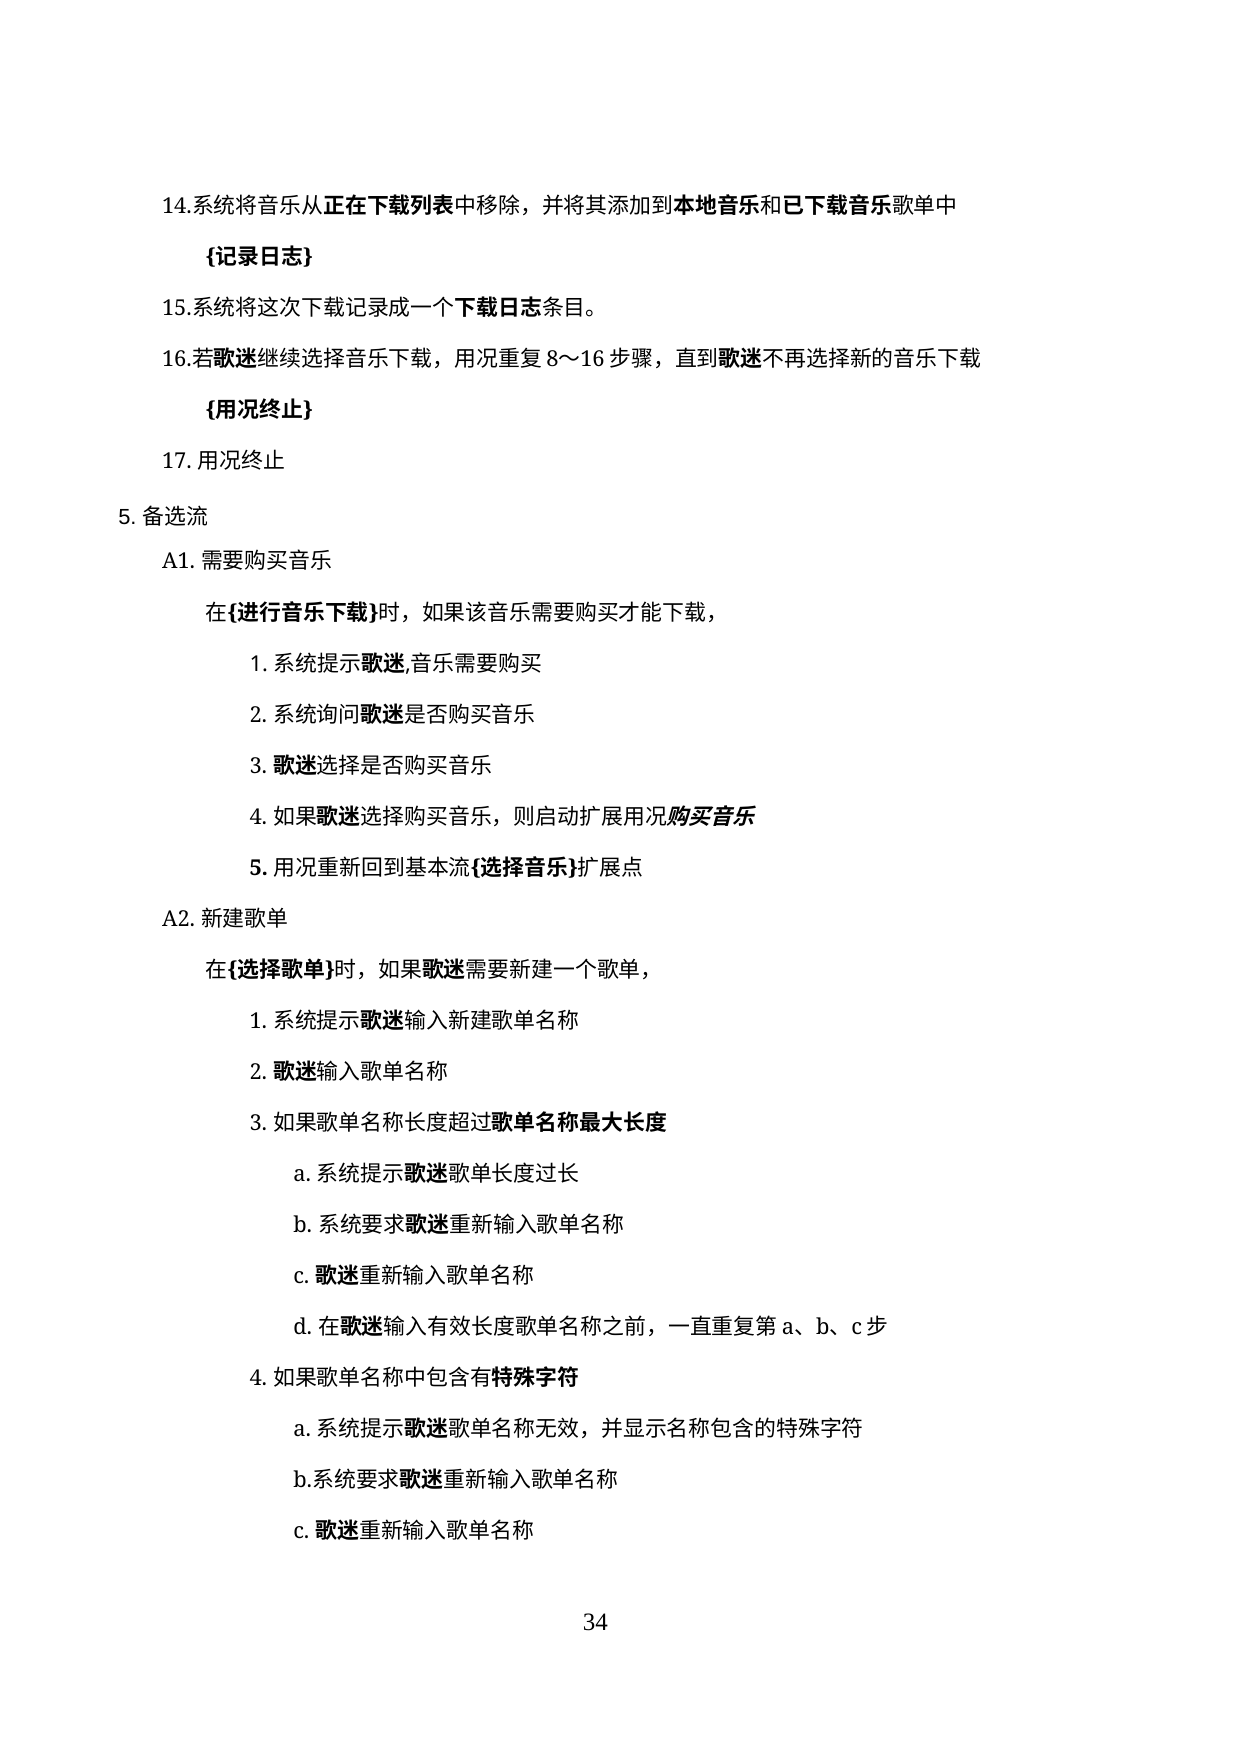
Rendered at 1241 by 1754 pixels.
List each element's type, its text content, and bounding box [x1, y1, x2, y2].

text 16.若歌迷继续选择音乐下载，用况重复8～16步骤，直到歌迷不再选择新的音乐下载 [118, 341, 1122, 372]
text c. 歌迷重新输入歌单名称 [118, 1258, 1122, 1290]
text 在{进行音乐下载}时，如果该音乐需要购买才能下载， [118, 594, 1122, 626]
text 17. 用况终止 [118, 443, 1122, 474]
text 2. 歌迷输入歌单名称 [118, 1054, 1122, 1086]
text 在{选择歌单}时，如果歌迷需要新建一个歌单， [118, 952, 1122, 984]
text d. 在歌迷输入有效长度歌单名称之前，一直重复第a、b、c步 [118, 1309, 1122, 1341]
text 14.系统将音乐从正在下载列表中移除，并将其添加到本地音乐和已下载音乐歌单中 [118, 188, 1122, 219]
text 4. 如果歌迷选择购买音乐，则启动扩展用况购买音乐 [118, 799, 1122, 831]
text 4. 如果歌单名称中包含有特殊字符 [118, 1360, 1122, 1392]
text 1. 系统提示歌迷输入新建歌单名称 [118, 1003, 1122, 1035]
text b.系统要求歌迷重新输入歌单名称 [118, 1462, 1122, 1494]
text {用况终止} [118, 392, 1122, 423]
text a. 系统提示歌迷歌单名称无效，并显示名称包含的特殊字符 [118, 1411, 1122, 1443]
text A2. 新建歌单 [118, 901, 1122, 933]
text 3. 如果歌单名称长度超过歌单名称最大长度 [118, 1105, 1122, 1137]
text a. 系统提示歌迷歌单长度过长 [118, 1156, 1122, 1188]
text {记录日志} [118, 239, 1122, 270]
text 1. 系统提示歌迷,音乐需要购买 [118, 646, 1122, 677]
text 2. 系统询问歌迷是否购买音乐 [118, 697, 1122, 728]
text 5. 用况重新回到基本流{选择音乐}扩展点 [118, 850, 1122, 882]
text 15.系统将这次下载记录成一个下载日志条目。 [118, 290, 1122, 321]
text c. 歌迷重新输入歌单名称 [118, 1513, 1122, 1545]
subtitle 备选流 [118, 499, 1122, 531]
text 3. 歌迷选择是否购买音乐 [118, 748, 1122, 779]
text b. 系统要求歌迷重新输入歌单名称 [118, 1207, 1122, 1239]
text A1. 需要购买音乐 [118, 543, 1122, 575]
